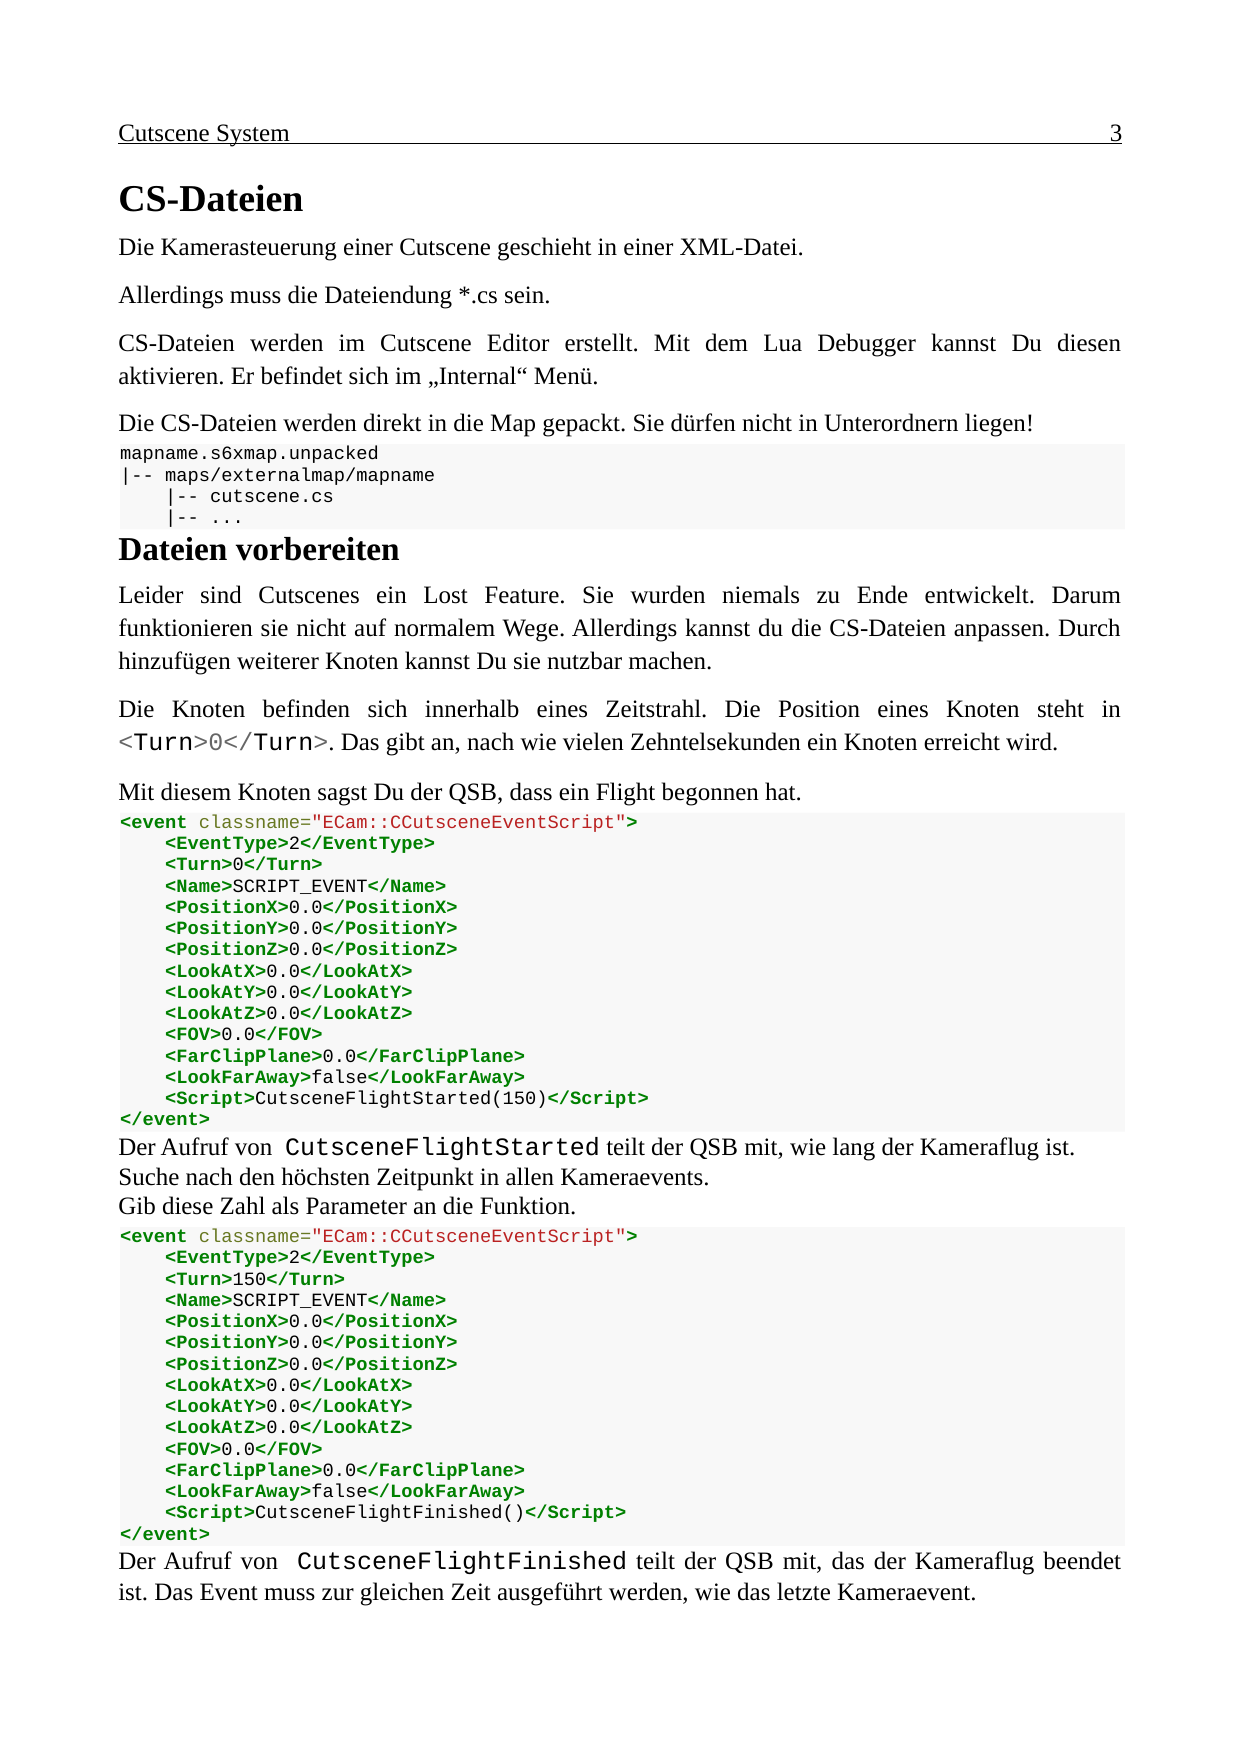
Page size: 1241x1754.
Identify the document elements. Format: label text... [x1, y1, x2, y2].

text Der Aufruf von CutsceneFlightFinished teilt der QSB mit, das der Kameraflug beendet ist. Das Event muss zur gleichen Zeit ausgeführt werden, wie das letzte Kameraevent. [118, 1239, 1122, 1606]
text Die Kamerasteuerung einer Cutscene geschieht in einer XML-Datei. [118, 232, 1122, 261]
text CS-Dateien werden im Cutscene Editor erstellt. Mit dem Lua Debugger kannst Du diesen aktivieren. Er befindet sich im „Internal“ Menü. [118, 328, 1122, 389]
text Mit diesem Knoten sagst Du der QSB, dass ein Flight begonnen hat. [118, 777, 1122, 806]
text Leider sind Cutscenes ein Lost Feature. Sie wurden niemals zu Ende entwickelt. Darum funktionieren sie nicht auf normalem Wege. Allerdings kannst du die CS-Dateien anpassen. Durch hinzufügen weiterer Knoten kannst Du sie nutzbar machen. [118, 580, 1122, 675]
text Allerdings muss die Dateiendung *.cs sein. [118, 280, 1122, 309]
subtitle Dateien vorbereiten [118, 477, 1122, 568]
text Die CS-Dateien werden direkt in die Map gepackt. Sie dürfen nicht in Unterordnern liegen! [118, 408, 1122, 437]
text Suche nach den höchsten Zeitpunkt in allen Kameraevents. [118, 1162, 1122, 1191]
subtitle CS-Dateien [118, 176, 1122, 220]
text Gib diese Zahl als Parameter an die Funktion. [118, 1191, 1122, 1220]
text Die Knoten befinden sich innerhalb eines Zeitstrahl. Die Position eines Knoten steht in <Turn>0</Turn>. Das gibt an, nach wie vielen Zehntelsekunden ein Knoten erreicht wird. [118, 694, 1122, 758]
text Der Aufruf von CutsceneFlightStarted teilt der QSB mit, wie lang der Kameraflug ist. [118, 824, 1122, 1162]
